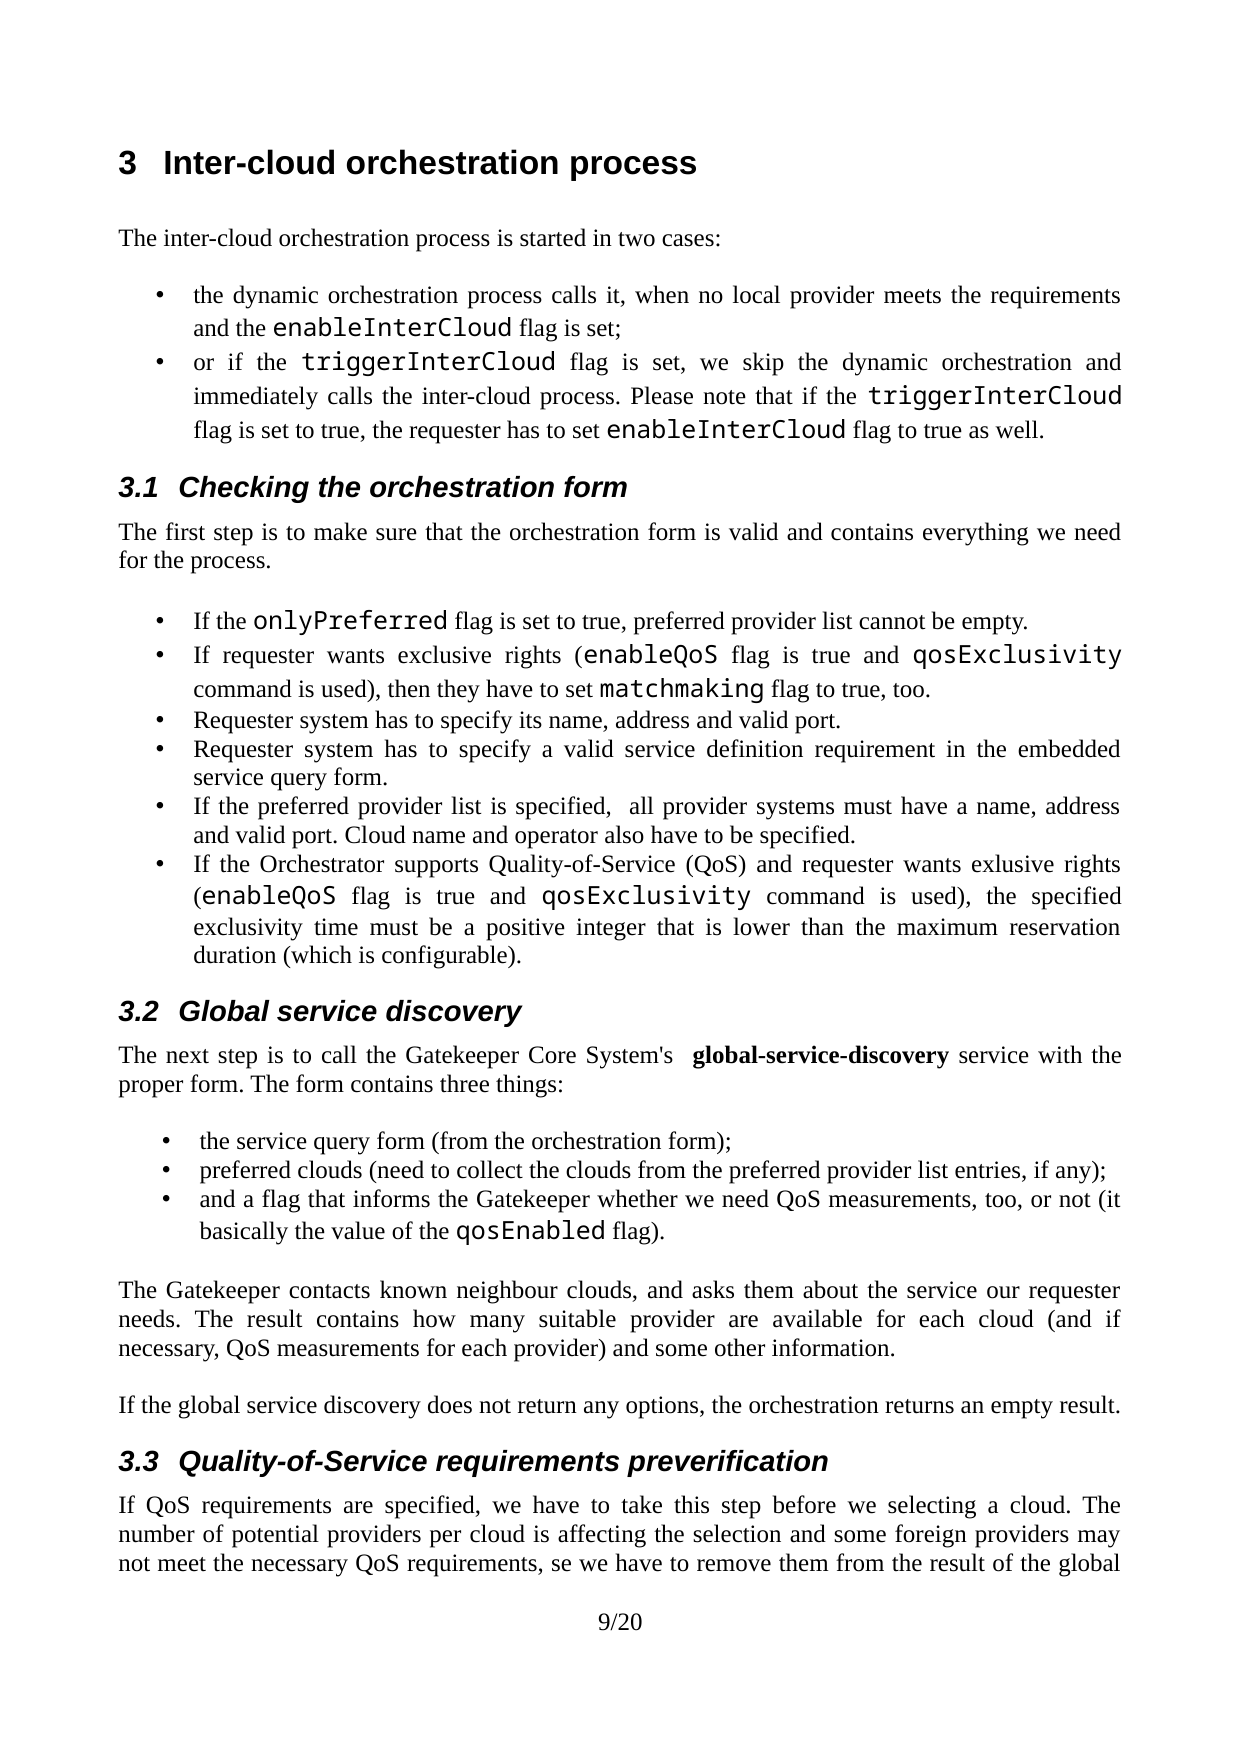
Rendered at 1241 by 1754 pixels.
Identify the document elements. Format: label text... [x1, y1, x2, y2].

list If the onlyPreferred flag is set to true, preferred provider list cannot be empty. [156, 603, 1122, 637]
list If the preferred provider list is specified, all provider systems must have a name, address and valid port. Cloud name and operator also have to be specified. [156, 791, 1122, 849]
subtitle Quality-of-Service requirements preverification [118, 1444, 1122, 1478]
list If requester wants exclusive rights (enableQoS flag is true and qosExclusivity command is used), then they have to set matchmaking flag to true, too. [156, 637, 1122, 705]
text If QoS requirements are specified, we have to take this step before we selecting a cloud. The number of potential providers per cloud is affecting the selection and some foreign providers may not meet the necessary QoS requirements, se we have to remove them from the result of the global [118, 1490, 1122, 1576]
list the dynamic orchestration process calls it, when no local provider meets the requirements and the enableInterCloud flag is set; [156, 281, 1122, 343]
text The next step is to call the Gatekeeper Core System's global-service-discovery service with the proper form. The form contains three things: [118, 1040, 1122, 1098]
text The Gatekeeper contacts known neighbour clouds, and asks them about the service our requester needs. The result contains how many suitable provider are available for each cloud (and if necessary, QoS measurements for each provider) and some other information. [118, 1275, 1122, 1362]
list and a flag that informs the Gatekeeper whether we need QoS measurements, too, or not (it basically the value of the qosEnabled flag). [162, 1184, 1122, 1247]
subtitle Global service discovery [118, 994, 1122, 1028]
list or if the triggerInterCloud flag is set, we skip the dynamic orchestration and immediately calls the inter-cloud process. Please note that if the triggerInterCloud flag is set to true, the requester has to set enableInterCloud flag to true as well. [156, 343, 1122, 446]
text The first step is to make sure that the orchestration form is valid and contains everything we need for the process. [118, 517, 1122, 574]
list preferred clouds (need to collect the clouds from the preferred provider list entries, if any); [162, 1155, 1122, 1184]
list the service query form (from the orchestration form); [162, 1126, 1122, 1155]
list If the Orchestrator supports Quality-of-Service (QoS) and requester wants exlusive rights (enableQoS flag is true and qosExclusivity command is used), the specified exclusivity time must be a positive integer that is lower than the maximum reservation duration (which is configurable). [156, 849, 1122, 969]
subtitle Inter-cloud orchestration process [118, 143, 1122, 182]
text The inter-cloud orchestration process is started in two cases: [118, 223, 1122, 252]
text If the global service discovery does not return any options, the orchestration returns an empty result. [118, 1390, 1122, 1419]
subtitle Checking the orchestration form [118, 471, 1122, 504]
list Requester system has to specify its name, address and valid port. [156, 705, 1122, 734]
list Requester system has to specify a valid service definition requirement in the embedded service query form. [156, 734, 1122, 791]
